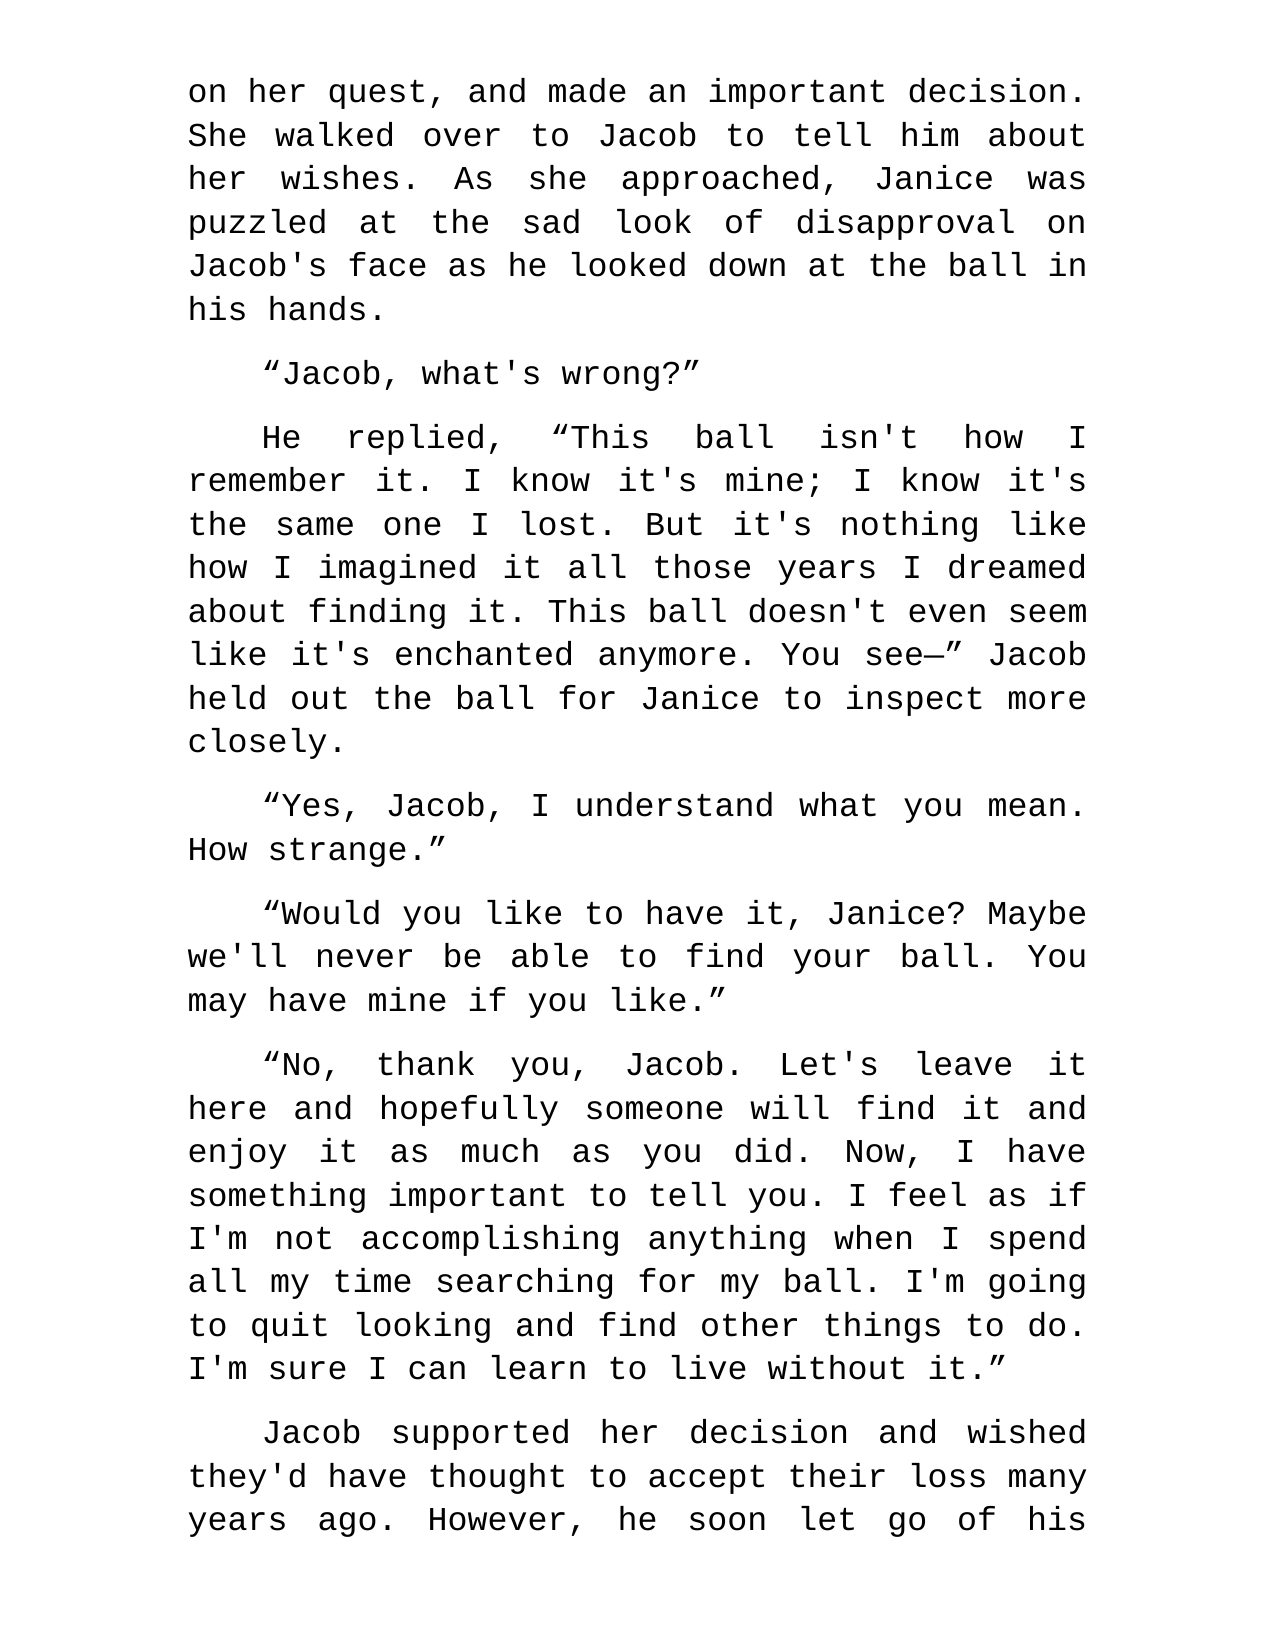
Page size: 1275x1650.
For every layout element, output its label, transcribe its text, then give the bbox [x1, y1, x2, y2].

text on her quest, and made an important decision. She walked over to Jacob to tell him about her wishes. As she approached, Janice was puzzled at the sad look of disapproval on Jacob's face as he looked down at the ball in his hands. [187, 75, 1087, 330]
text He replied, “This ball isn't how I remember it. I know it's mine; I know it's the same one I lost. But it's nothing like how I imagined it all those years I dreamed about finding it. This ball doesn't even seem like it's enchanted anymore. You see—” Jacob held out the ball for Janice to inspect more closely. [187, 421, 1087, 763]
text “No, thank you, Jacob. Let's leave it here and hopefully someone will find it and enjoy it as much as you did. Now, I have something important to tell you. I feel as if I'm not accomplishing anything when I spend all my time searching for my ball. I'm going to quit looking and find other things to do. I'm sure I can learn to live without it.” [187, 1048, 1087, 1390]
text “Jacob, what's wrong?” [187, 356, 1087, 394]
text Jacob supported her decision and wished they'd have thought to accept their loss many years ago. However, he soon let go of his [187, 1416, 1087, 1541]
text “Would you like to have it, Janice? Maybe we'll never be able to find your ball. You may have mine if you like.” [187, 897, 1087, 1021]
text “Yes, Jacob, I understand what you mean. How strange.” [187, 789, 1087, 870]
